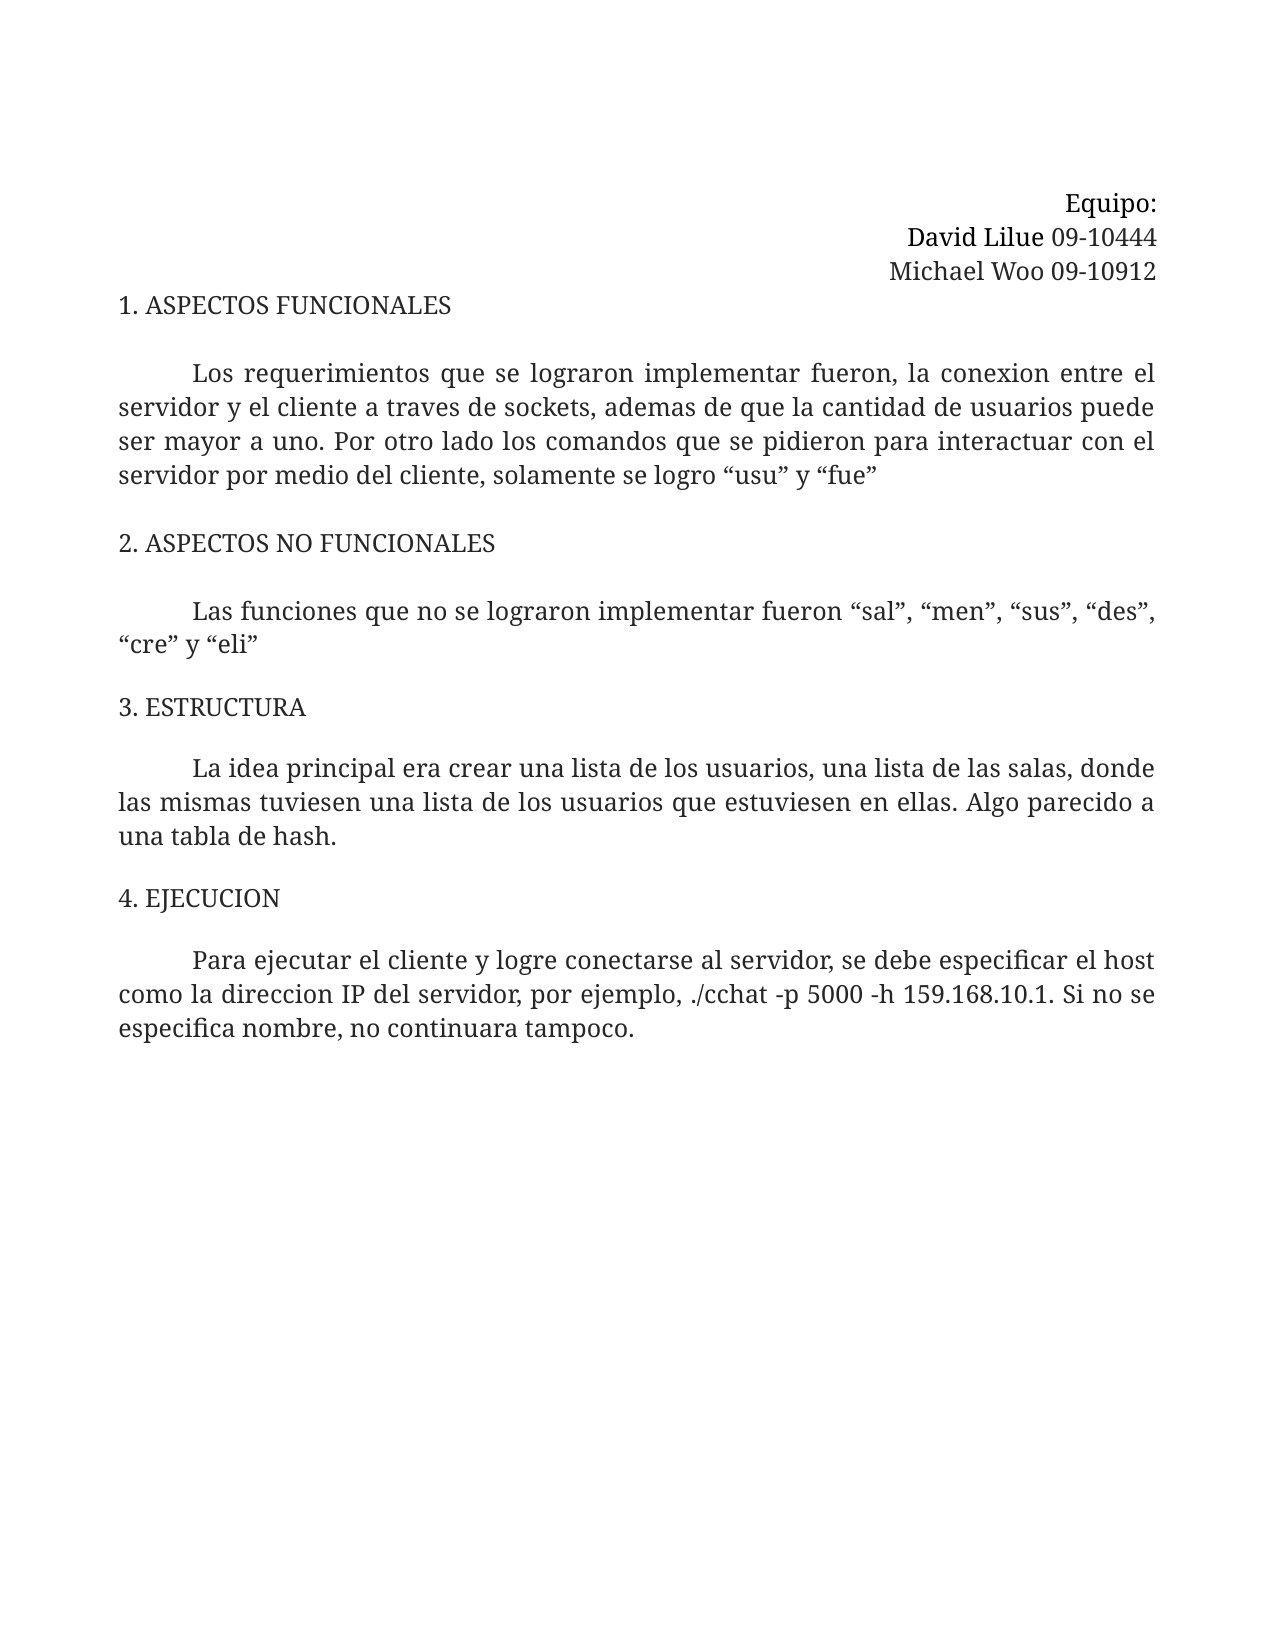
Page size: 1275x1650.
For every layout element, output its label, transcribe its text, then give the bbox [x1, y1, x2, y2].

text 3. ESTRUCTURA [118, 689, 1157, 723]
text Las funciones que no se lograron implementar fueron “sal”, “men”, “sus”, “des”, “cre” y “eli” [118, 593, 1157, 661]
text Equipo: [118, 186, 1157, 220]
text David Lilue 09-10444 [118, 220, 1157, 254]
text 1. ASPECTOS FUNCIONALES [118, 288, 1157, 322]
text 2. ASPECTOS NO FUNCIONALES [118, 526, 1157, 559]
text Para ejecutar el cliente y logre conectarse al servidor, se debe especificar el host como la direccion IP del servidor, por ejemplo, ./cchat -p 5000 -h 159.168.10.1. Si no se especifica nombre, no continuara tampoco. [118, 943, 1157, 1045]
text Los requerimientos que se lograron implementar fueron, la conexion entre el servidor y el cliente a traves de sockets, ademas de que la cantidad de usuarios puede ser mayor a uno. Por otro lado los comandos que se pidieron para interactuar con el servidor por medio del cliente, solamente se logro “usu” y “fue” [118, 356, 1157, 492]
text La idea principal era crear una lista de los usuarios, una lista de las salas, donde las mismas tuviesen una lista de los usuarios que estuviesen en ellas. Algo parecido a una tabla de hash. [118, 751, 1157, 853]
text 4. EJECUCION [118, 881, 1157, 915]
text Michael Woo 09-10912 [118, 254, 1157, 288]
